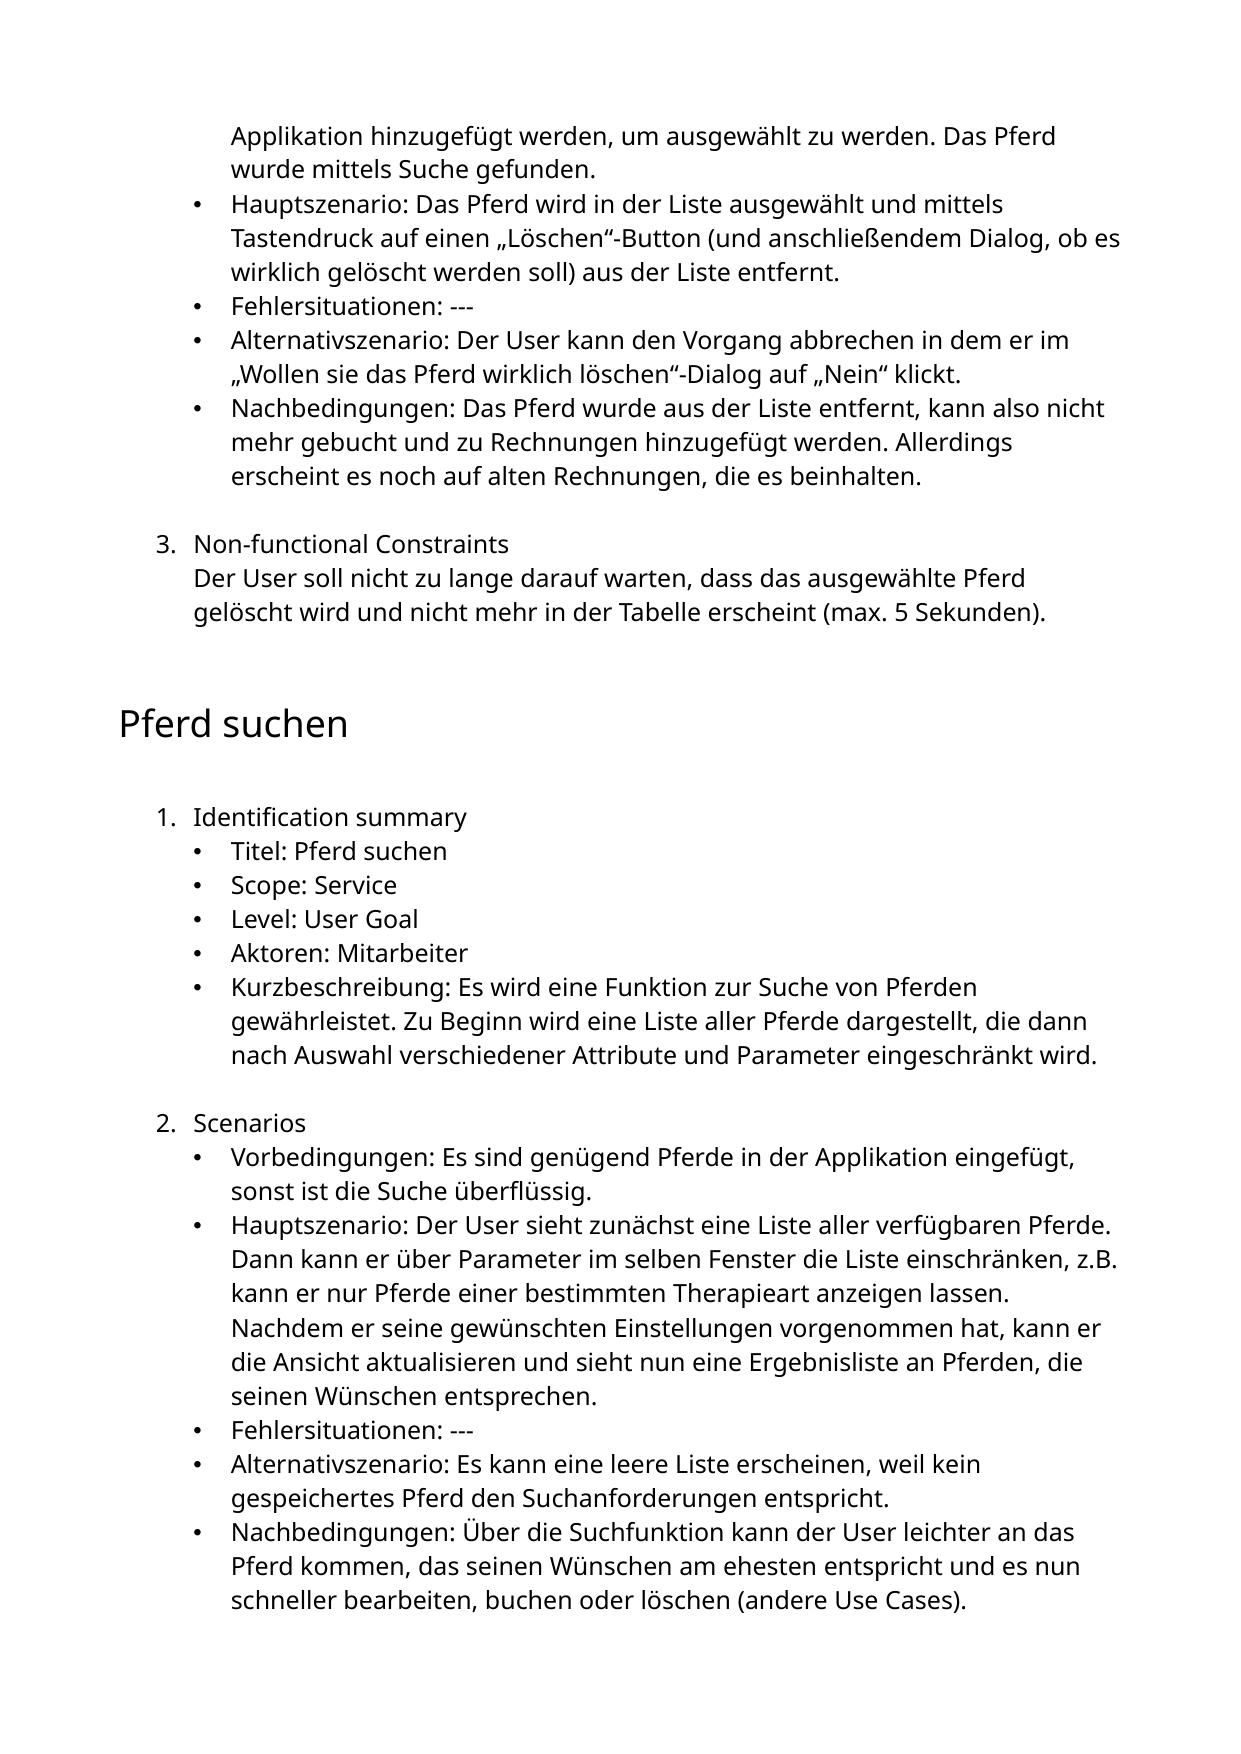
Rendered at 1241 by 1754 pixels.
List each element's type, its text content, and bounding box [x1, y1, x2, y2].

list Scenarios [156, 1106, 1122, 1140]
list Vorbedingungen: Es sind genügend Pferde in der Applikation eingefügt, sonst ist die Suche überflüssig. [193, 1140, 1122, 1208]
list Applikation hinzugefügt werden, um ausgewählt zu werden. Das Pferd wurde mittels Suche gefunden. [193, 118, 1122, 186]
list Alternativszenario: Es kann eine leere Liste erscheinen, weil kein gespeichertes Pferd den Suchanforderungen entspricht. [193, 1446, 1122, 1514]
list Hauptszenario: Das Pferd wird in der Liste ausgewählt und mittels Tastendruck auf einen „Löschen“-Button (und anschließendem Dialog, ob es wirklich gelöscht werden soll) aus der Liste entfernt. [193, 186, 1122, 288]
list Hauptszenario: Der User sieht zunächst eine Liste aller verfügbaren Pferde. Dann kann er über Parameter im selben Fenster die Liste einschränken, z.B. kann er nur Pferde einer bestimmten Therapieart anzeigen lassen. Nachdem er seine gewünschten Einstellungen vorgenommen hat, kann er die Ansicht aktualisieren und sieht nun eine Ergebnisliste an Pferden, die seinen Wünschen entsprechen. [193, 1208, 1122, 1412]
list Fehlersituationen: --- [193, 288, 1122, 322]
text Pferd suchen [118, 697, 1122, 748]
list Fehlersituationen: --- [193, 1412, 1122, 1446]
list Scope: Service [193, 867, 1122, 901]
list Nachbedingungen: Über die Suchfunktion kann der User leichter an das Pferd kommen, das seinen Wünschen am ehesten entspricht und es nun schneller bearbeiten, buchen oder löschen (andere Use Cases). [193, 1514, 1122, 1617]
list Kurzbeschreibung: Es wird eine Funktion zur Suche von Pferden gewährleistet. Zu Beginn wird eine Liste aller Pferde dargestellt, die dann nach Auswahl verschiedener Attribute und Parameter eingeschränkt wird. [193, 969, 1122, 1072]
list Alternativszenario: Der User kann den Vorgang abbrechen in dem er im „Wollen sie das Pferd wirklich löschen“-Dialog auf „Nein“ klickt. [193, 322, 1122, 391]
list Identification summary [156, 799, 1122, 833]
list Non-functional Constraints [156, 527, 1122, 561]
list Titel: Pferd suchen [193, 833, 1122, 867]
list Aktoren: Mitarbeiter [193, 936, 1122, 969]
list Level: User Goal [193, 901, 1122, 936]
list Der User soll nicht zu lange darauf warten, dass das ausgewählte Pferd gelöscht wird und nicht mehr in der Tabelle erscheint (max. 5 Sekunden). [156, 561, 1122, 629]
list Nachbedingungen: Das Pferd wurde aus der Liste entfernt, kann also nicht mehr gebucht und zu Rechnungen hinzugefügt werden. Allerdings erscheint es noch auf alten Rechnungen, die es beinhalten. [193, 391, 1122, 493]
